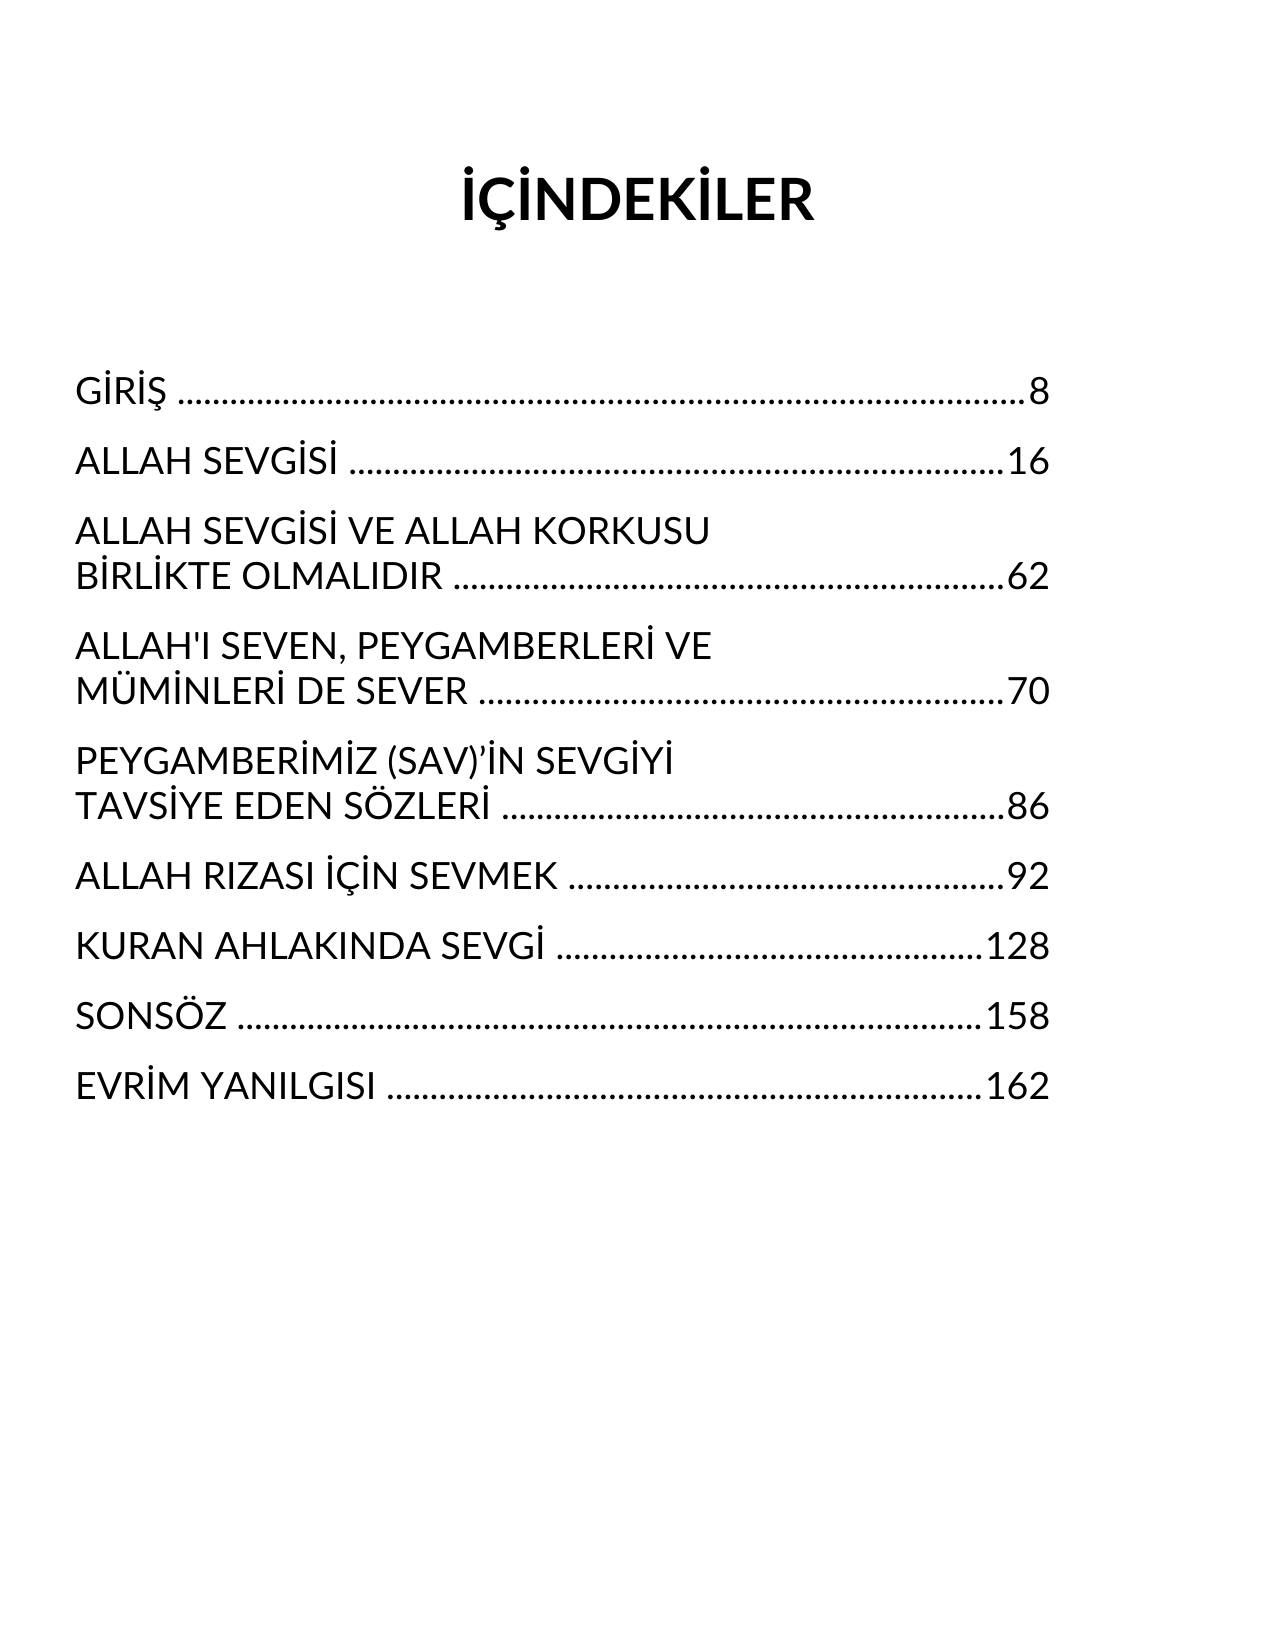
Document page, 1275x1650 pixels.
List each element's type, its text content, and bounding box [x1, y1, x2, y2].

subtitle KURAN AHLAKINDA SEVGİ 128 [75, 923, 1200, 968]
subtitle ALLAH SEVGİSİ 16 [75, 438, 1200, 483]
subtitle ALLAH'I SEVEN, PEYGAMBERLERİ VE MÜMİNLERİ DE SEVER 70 [75, 623, 1200, 713]
subtitle PEYGAMBERİMİZ (SAV)’İN SEVGİYİ TAVSİYE EDEN SÖZLERİ 86 [75, 738, 1200, 828]
subtitle SONSÖZ 158 [75, 993, 1200, 1038]
subtitle ALLAH RIZASI İÇİN SEVMEK 92 [75, 853, 1200, 898]
subtitle İÇİNDEKİLER [75, 162, 1200, 232]
subtitle EVRİM YANILGISI 162 [75, 1063, 1200, 1108]
subtitle ALLAH SEVGİSİ VE ALLAH KORKUSU BİRLİKTE OLMALIDIR 62 [75, 508, 1200, 598]
subtitle GİRİŞ 8 [75, 368, 1200, 413]
